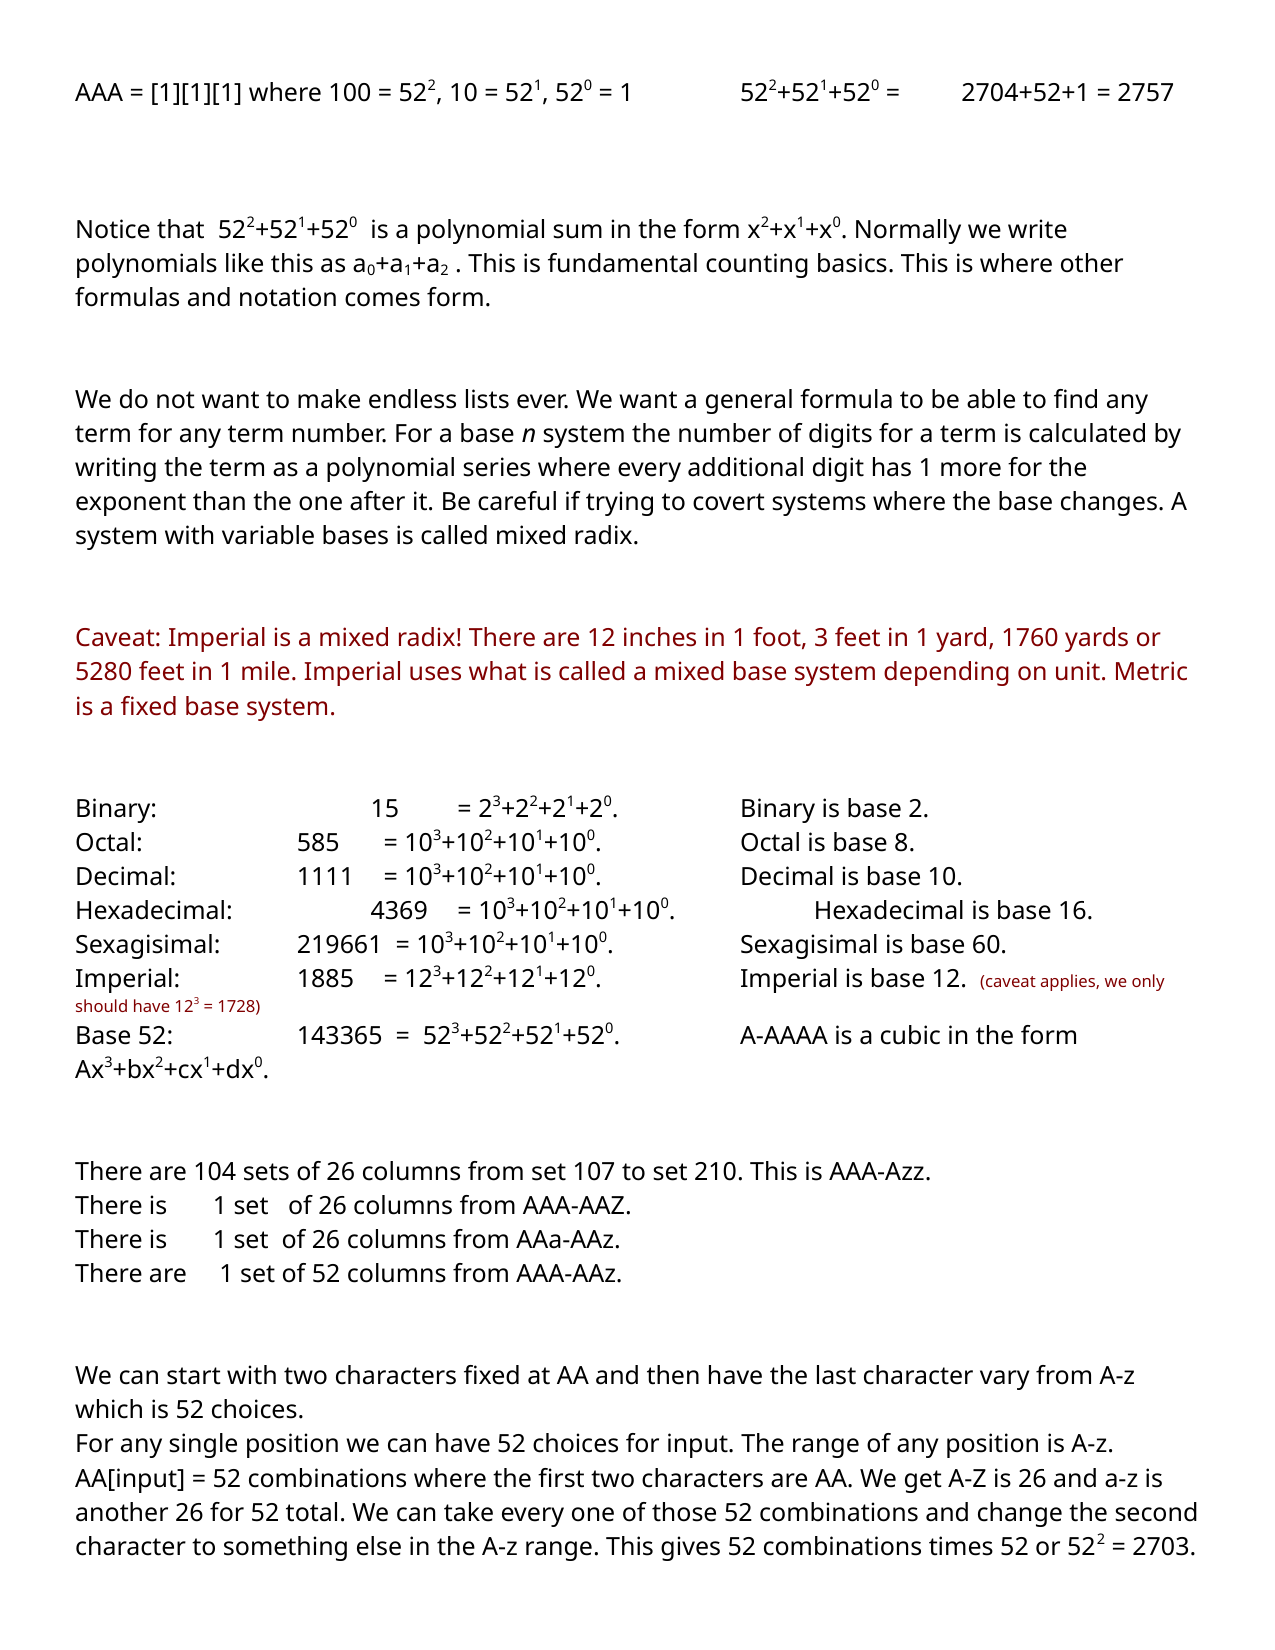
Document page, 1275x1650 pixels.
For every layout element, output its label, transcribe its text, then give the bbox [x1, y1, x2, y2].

text Imperial: 1885 = 123+122+121+120. Imperial is base 12. (caveat applies, we only should have 123 = 1728) [75, 961, 1200, 1017]
text Sexagisimal: 219661 = 103+102+101+100. Sexagisimal is base 60. [75, 927, 1200, 961]
text Base 52: 143365 = 523+522+521+520. A-AAAA is a cubic in the form Ax3+bx2+cx1+dx0. [75, 1017, 1200, 1086]
text For any single position we can have 52 choices for input. The range of any position is A-z. AA[input] = 52 combinations where the first two characters are AA. We get A-Z is 26 and a-z is another 26 for 52 total. We can take every one of those 52 combinations and change the second character to something else in the A-z range. This gives 52 combinations times 52 or 522 = 2703. [75, 1426, 1200, 1562]
text There is 1 set of 26 columns from AAa-AAz. [75, 1222, 1200, 1256]
text Caveat: Imperial is a mixed radix! There are 12 inches in 1 foot, 3 feet in 1 yard, 1760 yards or 5280 feet in 1 mile. Imperial uses what is called a mixed base system depending on unit. Metric is a fixed base system. [75, 620, 1200, 722]
text Hexadecimal: 4369 = 103+102+101+100. Hexadecimal is base 16. [75, 892, 1200, 927]
text We can start with two characters fixed at AA and then have the last character vary from A-z which is 52 choices. [75, 1358, 1200, 1426]
text Decimal: 1111 = 103+102+101+100. Decimal is base 10. [75, 858, 1200, 892]
text There are 1 set of 52 columns from AAA-AAz. [75, 1256, 1200, 1290]
text AAA = [1][1][1] where 100 = 522, 10 = 521, 520 = 1 522+521+520 = 2704+52+1 = 2757 [75, 75, 1200, 143]
text Binary: 15 = 23+22+21+20. Binary is base 2. [75, 790, 1200, 824]
text We do not want to make endless lists ever. We want a general formula to be able to find any term for any term number. For a base n system the number of digits for a term is calculated by writing the term as a polynomial series where every additional digit has 1 more for the exponent than the one after it. Be careful if trying to covert systems where the base changes. A system with variable bases is called mixed radix. [75, 382, 1200, 552]
text There are 104 sets of 26 columns from set 107 to set 210. This is AAA-Azz. [75, 1154, 1200, 1188]
text There is 1 set of 26 columns from AAA-AAZ. [75, 1188, 1200, 1222]
text Octal: 585 = 103+102+101+100. Octal is base 8. [75, 824, 1200, 858]
text Notice that 522+521+520 is a polynomial sum in the form x2+x1+x0. Normally we write polynomials like this as a0+a1+a2 . This is fundamental counting basics. This is where other formulas and notation comes form. [75, 211, 1200, 313]
